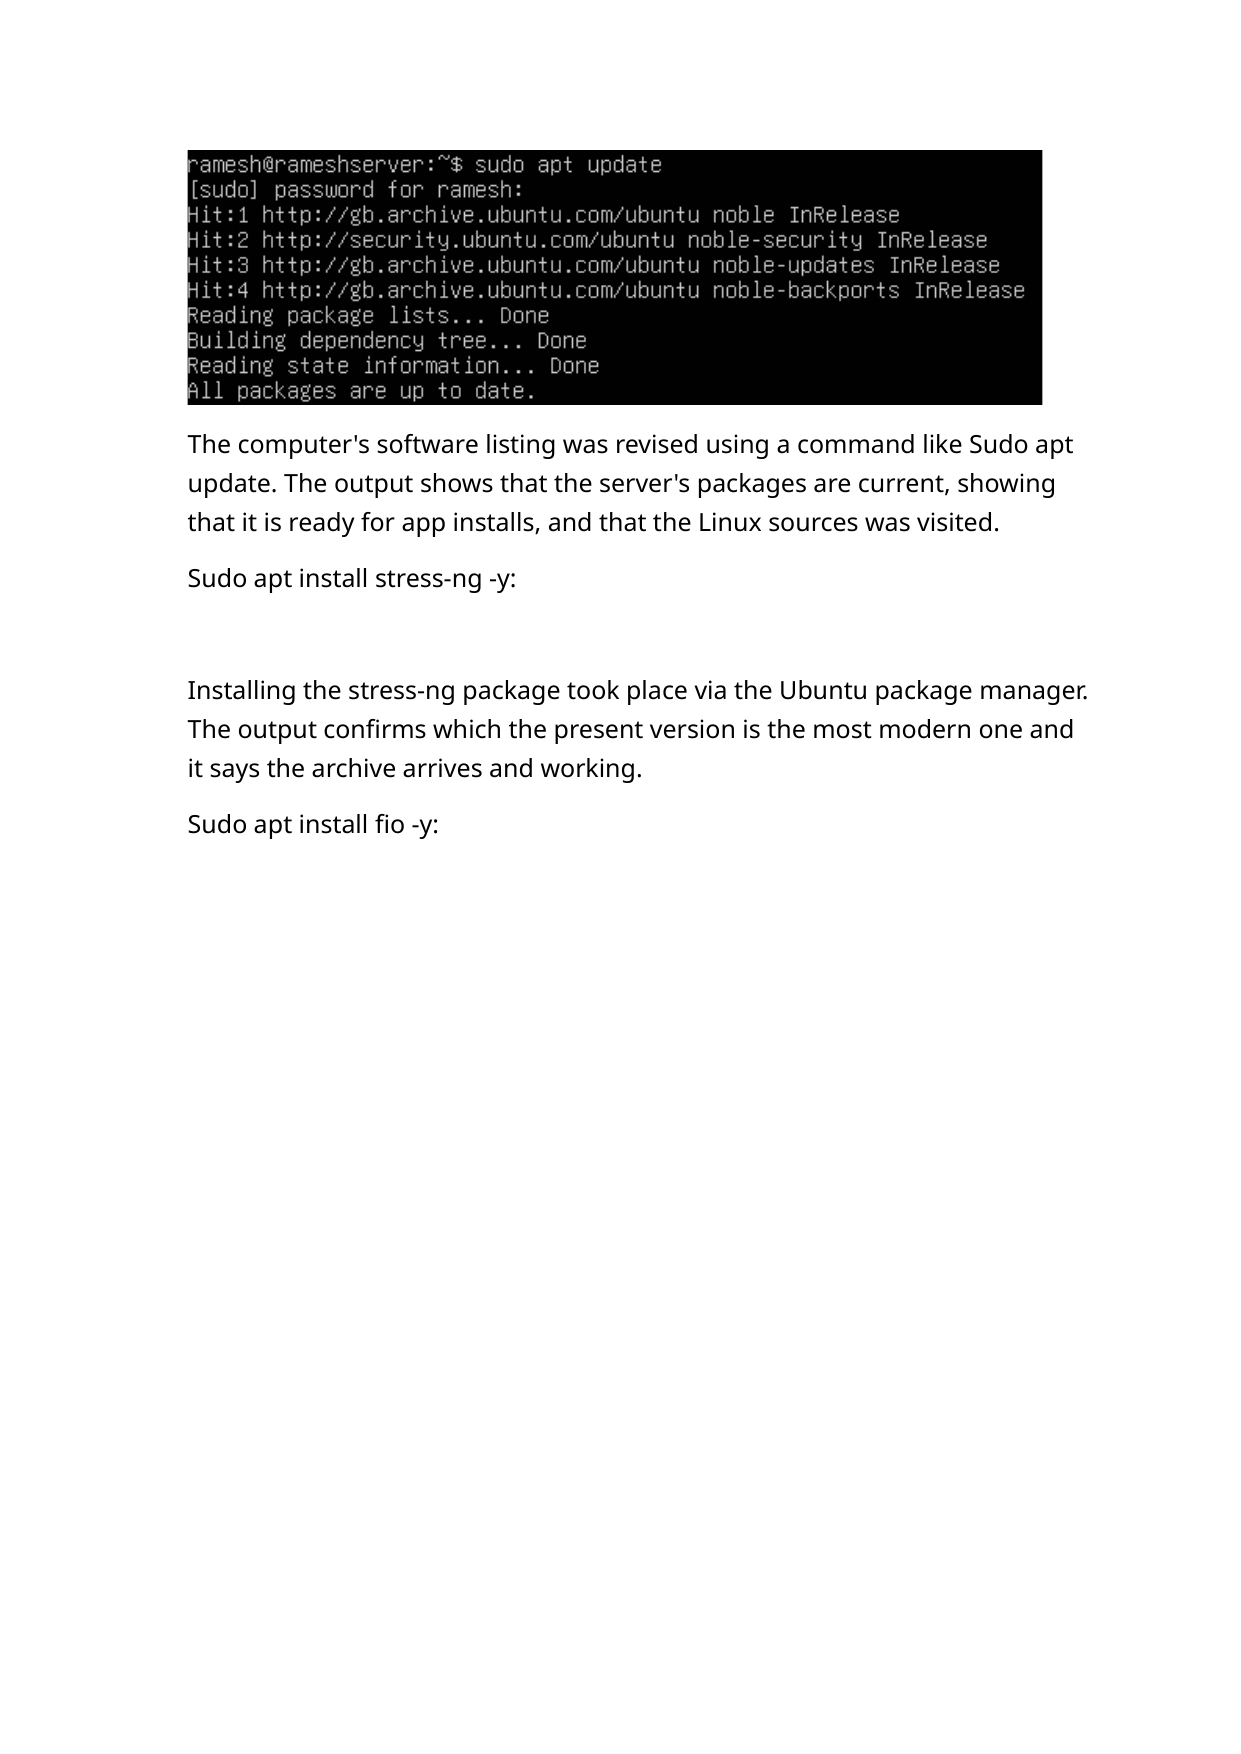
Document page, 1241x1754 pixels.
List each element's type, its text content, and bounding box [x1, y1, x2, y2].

text Installing the stress-ng package took place via the Ubuntu package manager. The output confirms which the present version is the most modern one and it says the archive arrives and working. [187, 672, 1090, 785]
text Sudo apt install stress-ng -y: [187, 561, 1090, 595]
text The computer's software listing was revised using a command like Sudo apt update. The output shows that the server's packages are current, showing that it is ready for app installs, and that the Linux sources was visited. [187, 426, 1090, 539]
text Sudo apt install fio -y: [187, 806, 1090, 841]
